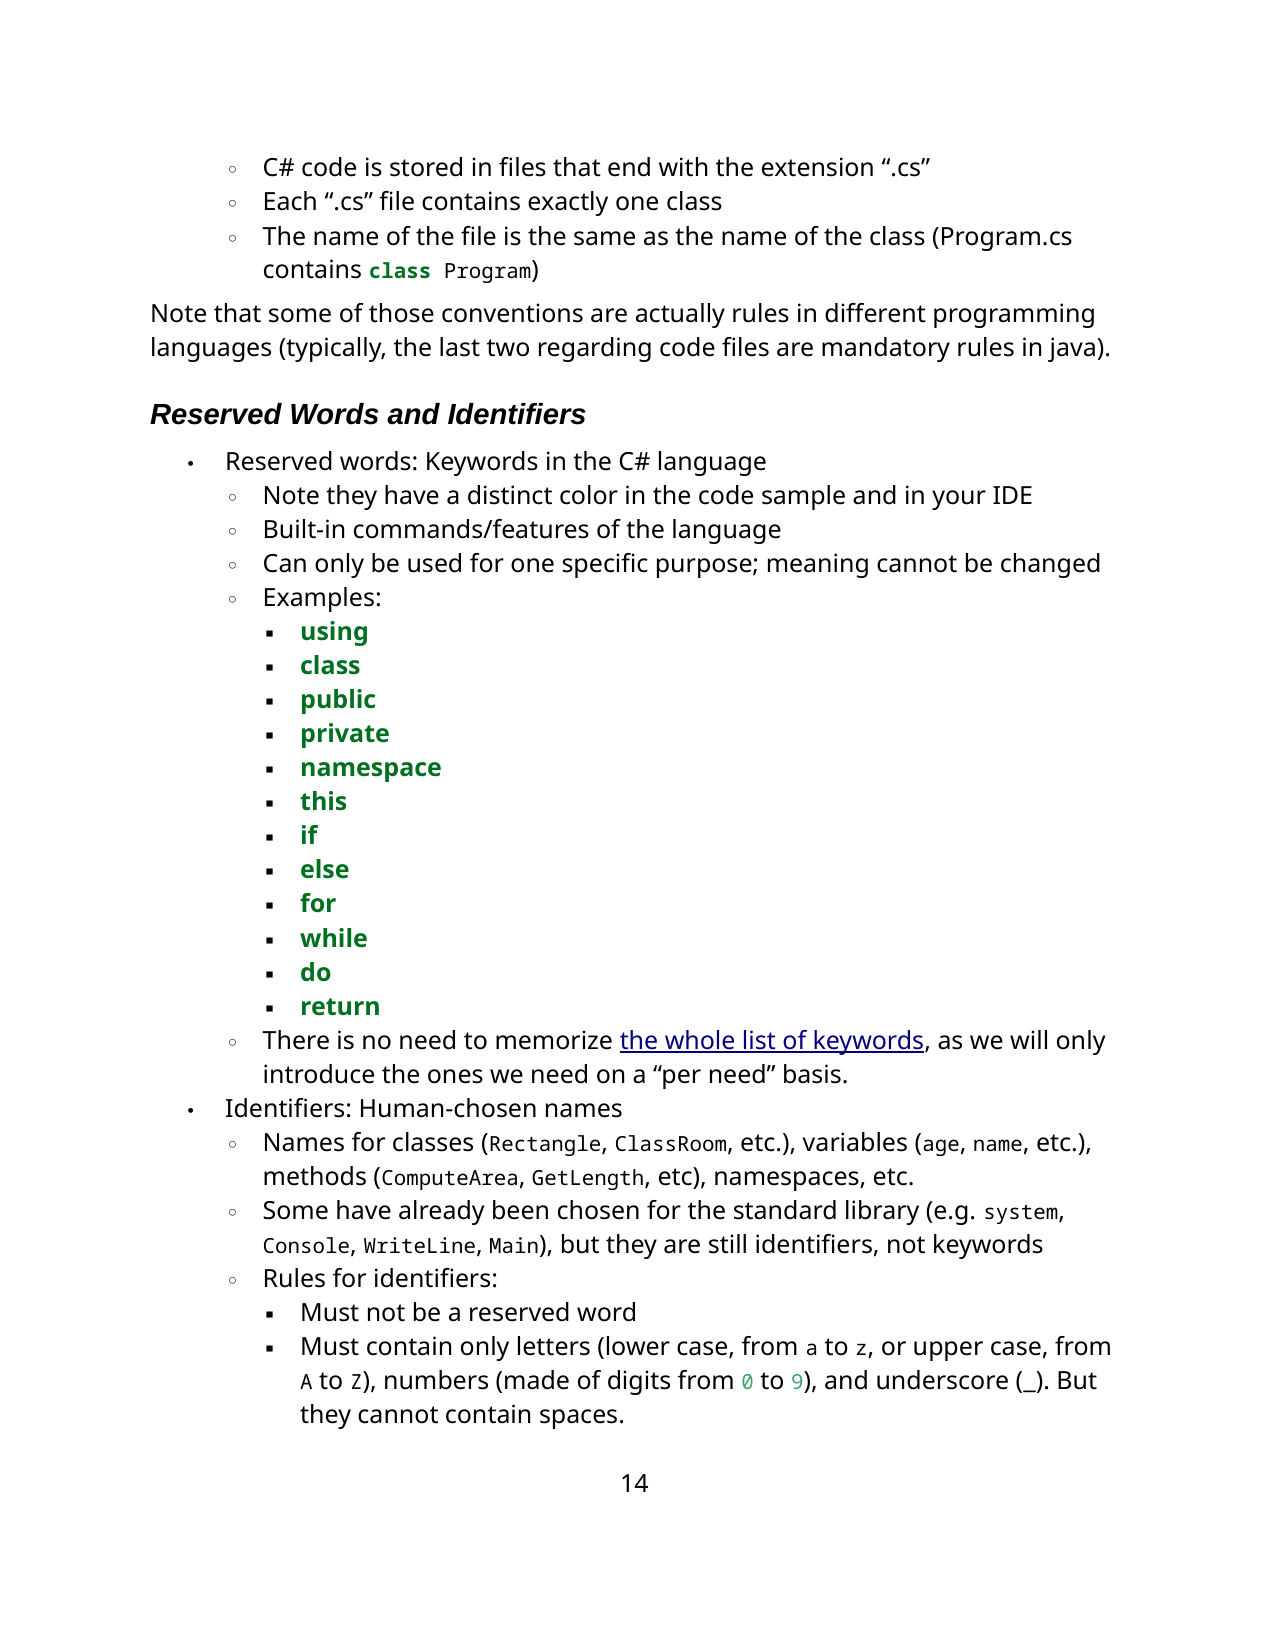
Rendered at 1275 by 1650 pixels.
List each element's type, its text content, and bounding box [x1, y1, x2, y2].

list this [262, 784, 1125, 818]
list Rules for identifiers: [225, 1261, 1125, 1295]
subtitle Reserved Words and Identifiers [150, 397, 1125, 431]
list The name of the file is the same as the name of the class (Program.cs contains class Program) [225, 218, 1125, 286]
list Examples: [225, 579, 1125, 614]
list else [262, 852, 1125, 886]
list Each “.cs” file contains exactly one class [225, 184, 1125, 218]
list public [262, 682, 1125, 716]
list return [262, 988, 1125, 1022]
list namespace [262, 750, 1125, 784]
list Identifiers: Human-chosen names [187, 1091, 1125, 1124]
list Some have already been chosen for the standard library (e.g. system, Console, WriteLine, Main), but they are still identifiers, not keywords [225, 1193, 1125, 1261]
list There is no need to memorize the whole list of keywords, as we will only introduce the ones we need on a “per need” basis. [225, 1022, 1125, 1091]
list C# code is stored in files that end with the extension “.cs” [225, 150, 1125, 184]
list if [262, 818, 1125, 852]
list for [262, 886, 1125, 920]
list private [262, 716, 1125, 750]
list Must not be a reserved word [262, 1295, 1125, 1329]
list Reserved words: Keywords in the C# language [187, 443, 1125, 477]
list Note they have a distinct color in the code sample and in your IDE [225, 477, 1125, 511]
list Built-in commands/features of the language [225, 511, 1125, 546]
list while [262, 920, 1125, 954]
list using [262, 614, 1125, 648]
list class [262, 648, 1125, 682]
list do [262, 954, 1125, 988]
text Note that some of those conventions are actually rules in different programming languages (typically, the last two regarding code files are mandatory rules in java). [150, 295, 1125, 363]
list Names for classes (Rectangle, ClassRoom, etc.), variables (age, name, etc.), methods (ComputeArea, GetLength, etc), namespaces, etc. [225, 1124, 1125, 1193]
list Must contain only letters (lower case, from a to z, or upper case, from A to Z), numbers (made of digits from 0 to 9), and underscore (_). But they cannot contain spaces. [262, 1329, 1125, 1431]
list Can only be used for one specific purpose; meaning cannot be changed [225, 546, 1125, 579]
